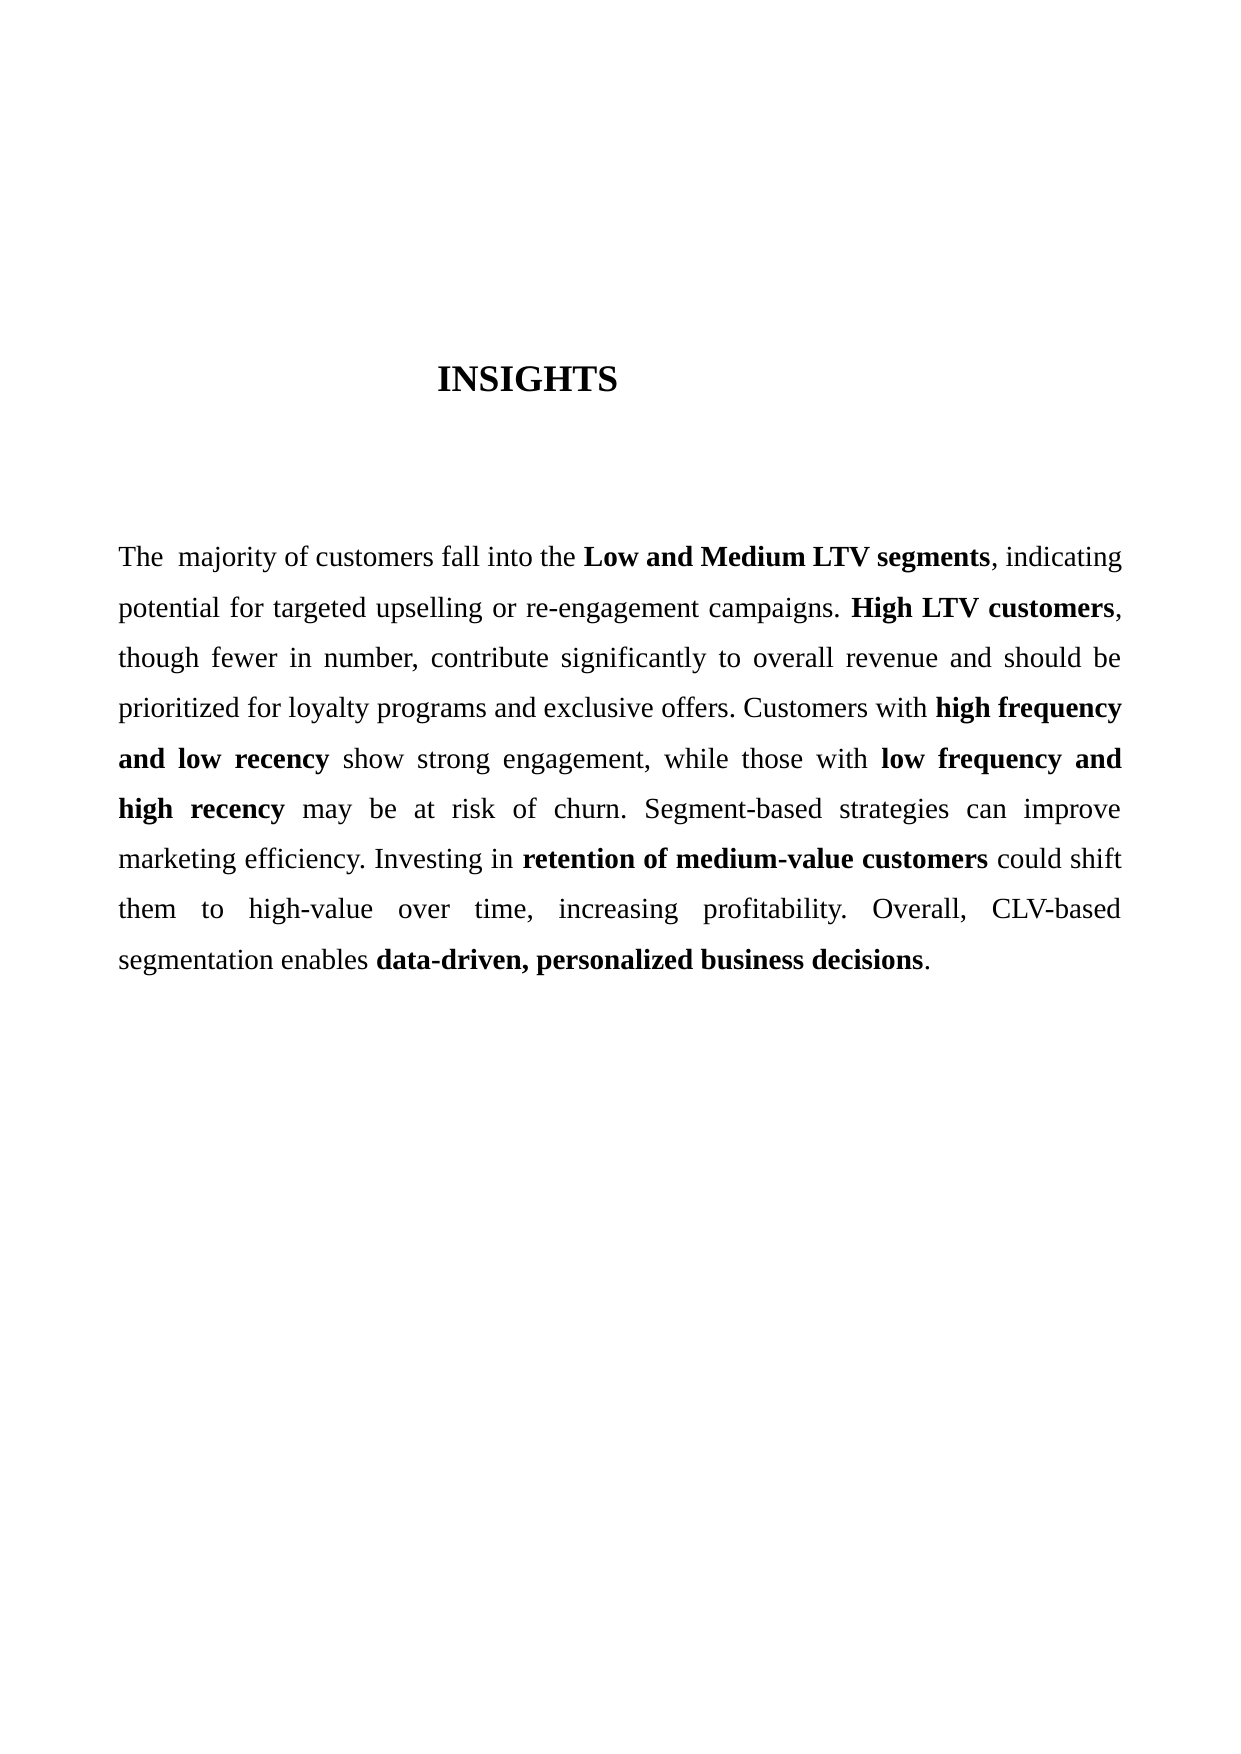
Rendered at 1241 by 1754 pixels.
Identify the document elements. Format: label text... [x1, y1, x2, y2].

text The majority of customers fall into the Low and Medium LTV segments, indicating potential for targeted upselling or re-engagement campaigns. High LTV customers, though fewer in number, contribute significantly to overall revenue and should be prioritized for loyalty programs and exclusive offers. Customers with high frequency and low recency show strong engagement, while those with low frequency and high recency may be at risk of churn. Segment-based strategies can improve marketing efficiency. Investing in retention of medium-value customers could shift them to high-value over time, increasing profitability. Overall, CLV-based segmentation enables data-driven, personalized business decisions. [118, 539, 1122, 976]
text INSIGHTS [118, 356, 1122, 399]
